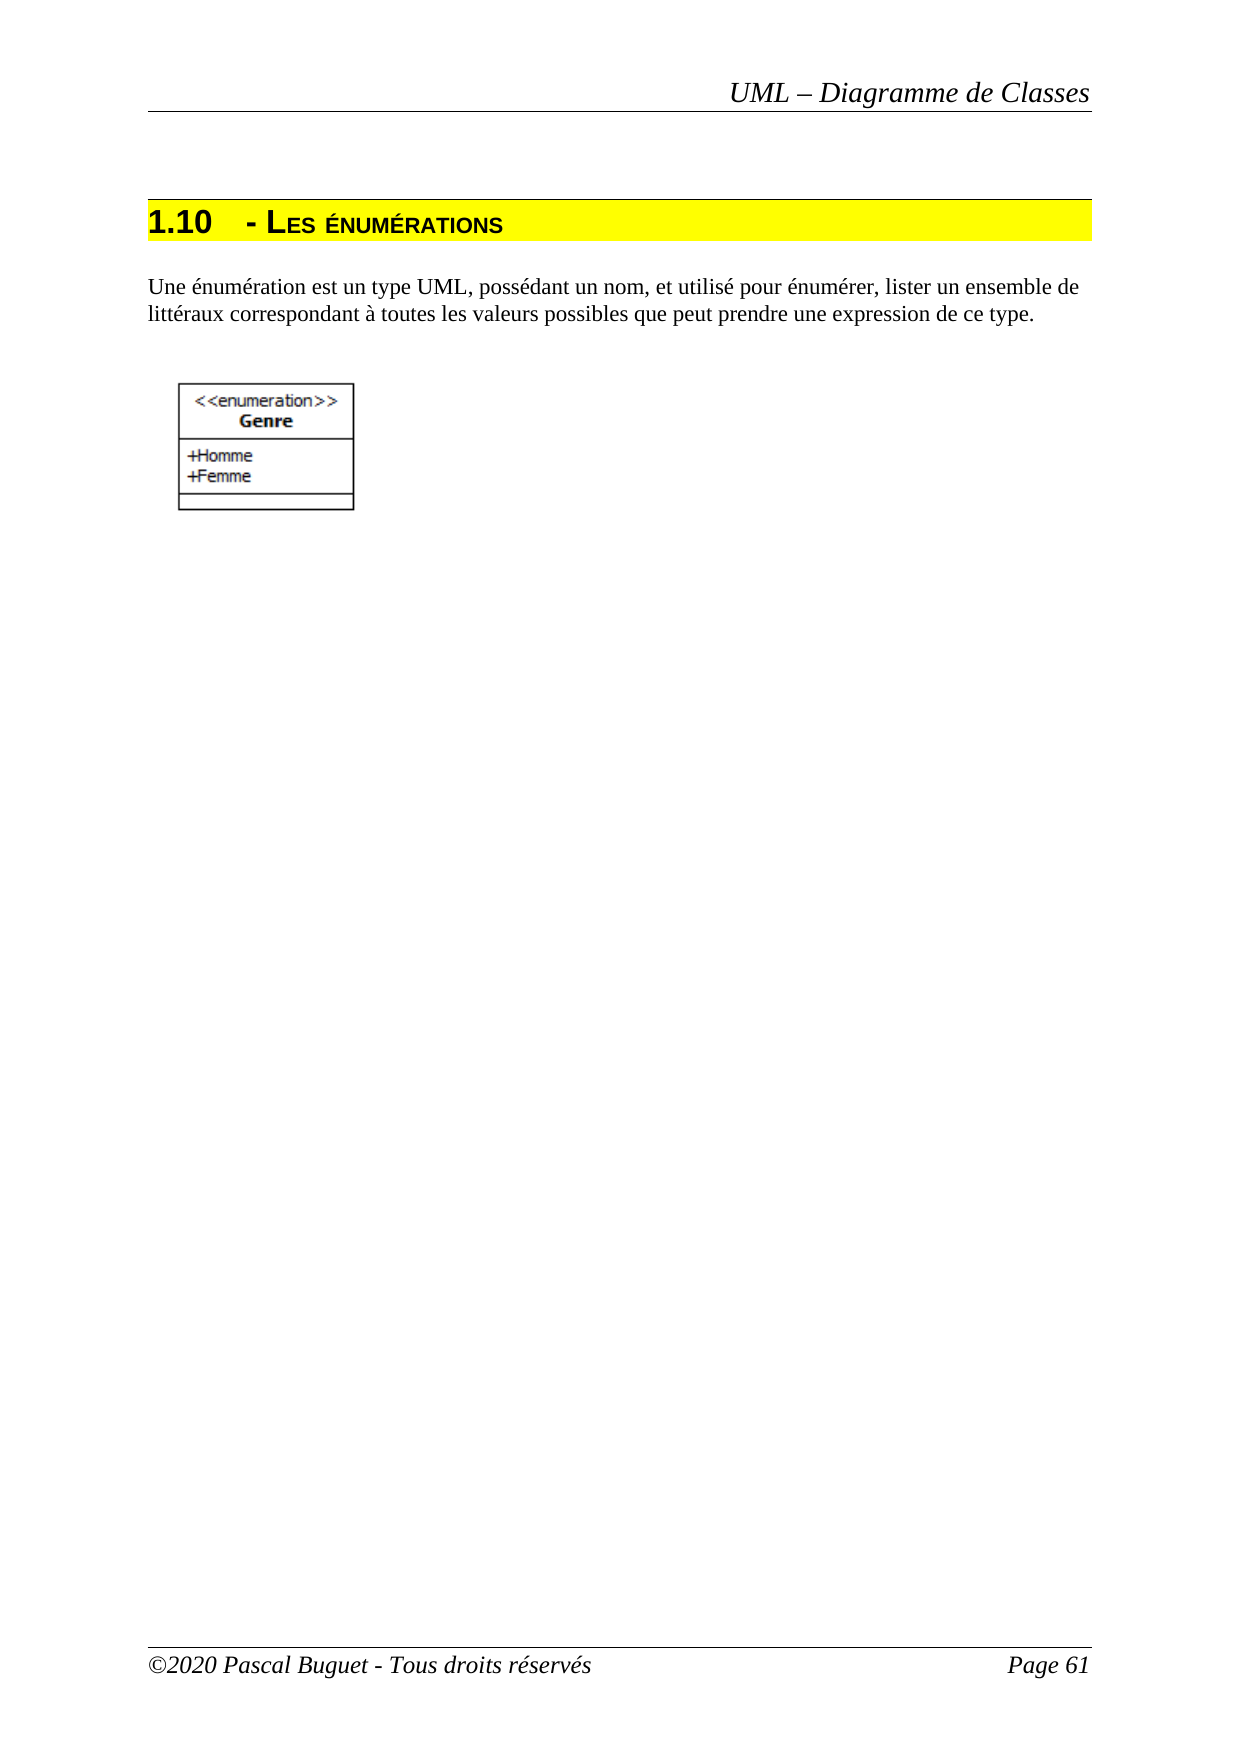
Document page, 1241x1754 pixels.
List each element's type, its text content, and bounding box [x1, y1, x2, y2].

picture [147, 352, 386, 542]
subtitle - Les énumérations [148, 200, 1092, 241]
text Une énumération est un type UML, possédant un nom, et utilisé pour énumérer, lister un ensemble de littéraux correspondant à toutes les valeurs possibles que peut prendre une expression de ce type. [148, 273, 1092, 326]
